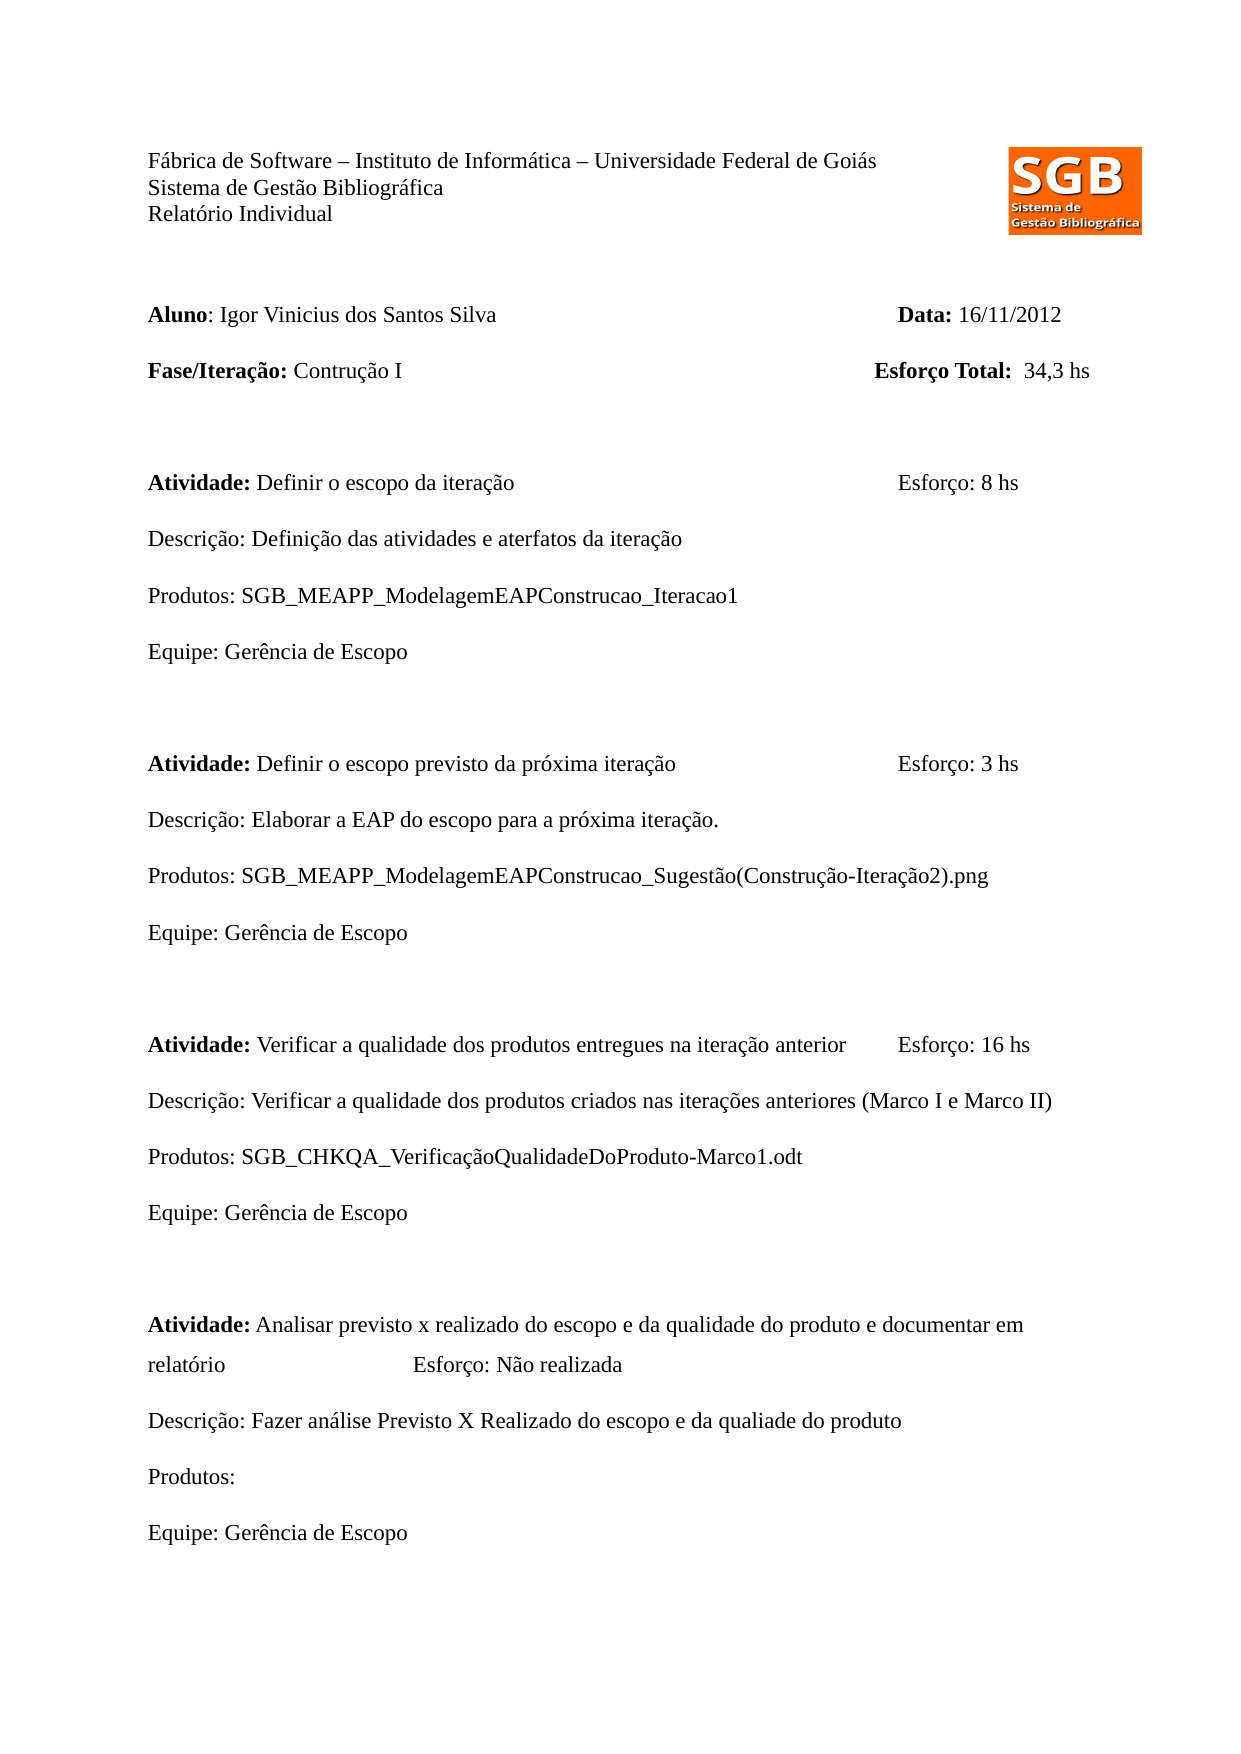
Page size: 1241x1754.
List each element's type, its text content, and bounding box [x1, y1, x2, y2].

text Aluno: Igor Vinicius dos Santos Silva Data: 16/11/2012 [148, 301, 1093, 327]
text Descrição: Definição das atividades e aterfatos da iteração [148, 526, 1093, 552]
text Equipe: Gerência de Escopo [148, 1199, 1093, 1226]
text Equipe: Gerência de Escopo [148, 918, 1093, 945]
text Descrição: Fazer análise Previsto X Realizado do escopo e da qualiade do produto [148, 1407, 1093, 1433]
picture [1008, 147, 1142, 235]
text Atividade: Verificar a qualidade dos produtos entregues na iteração anterior Esforço: 16 hs [148, 1031, 1093, 1057]
text Atividade: Definir o escopo da iteração Esforço: 8 hs [148, 469, 1093, 496]
text Equipe: Gerência de Escopo [148, 1519, 1093, 1546]
text Produtos: SGB_MEAPP_ModelagemEAPConstrucao_Sugestão(Construção-Iteração2).png [148, 862, 1093, 889]
text Fase/Iteração: Contrução I Esforço Total: 34,3 hs [148, 357, 1093, 383]
text Descrição: Elaborar a EAP do escopo para a próxima iteração. [148, 806, 1093, 833]
text Produtos: SGB_CHKQA_VerificaçãoQualidadeDoProduto-Marco1.odt [148, 1143, 1093, 1169]
text Equipe: Gerência de Escopo [148, 638, 1093, 664]
text Descrição: Verificar a qualidade dos produtos criados nas iterações anteriores (Marco I e Marco II) [148, 1087, 1093, 1113]
text Atividade: Analisar previsto x realizado do escopo e da qualidade do produto e documentar em relatório Esforço: Não realizada [148, 1312, 1093, 1377]
text Atividade: Definir o escopo previsto da próxima iteração Esforço: 3 hs [148, 750, 1093, 776]
text Produtos: SGB_MEAPP_ModelagemEAPConstrucao_Iteracao1 [148, 582, 1093, 608]
text Produtos: [148, 1463, 1093, 1490]
